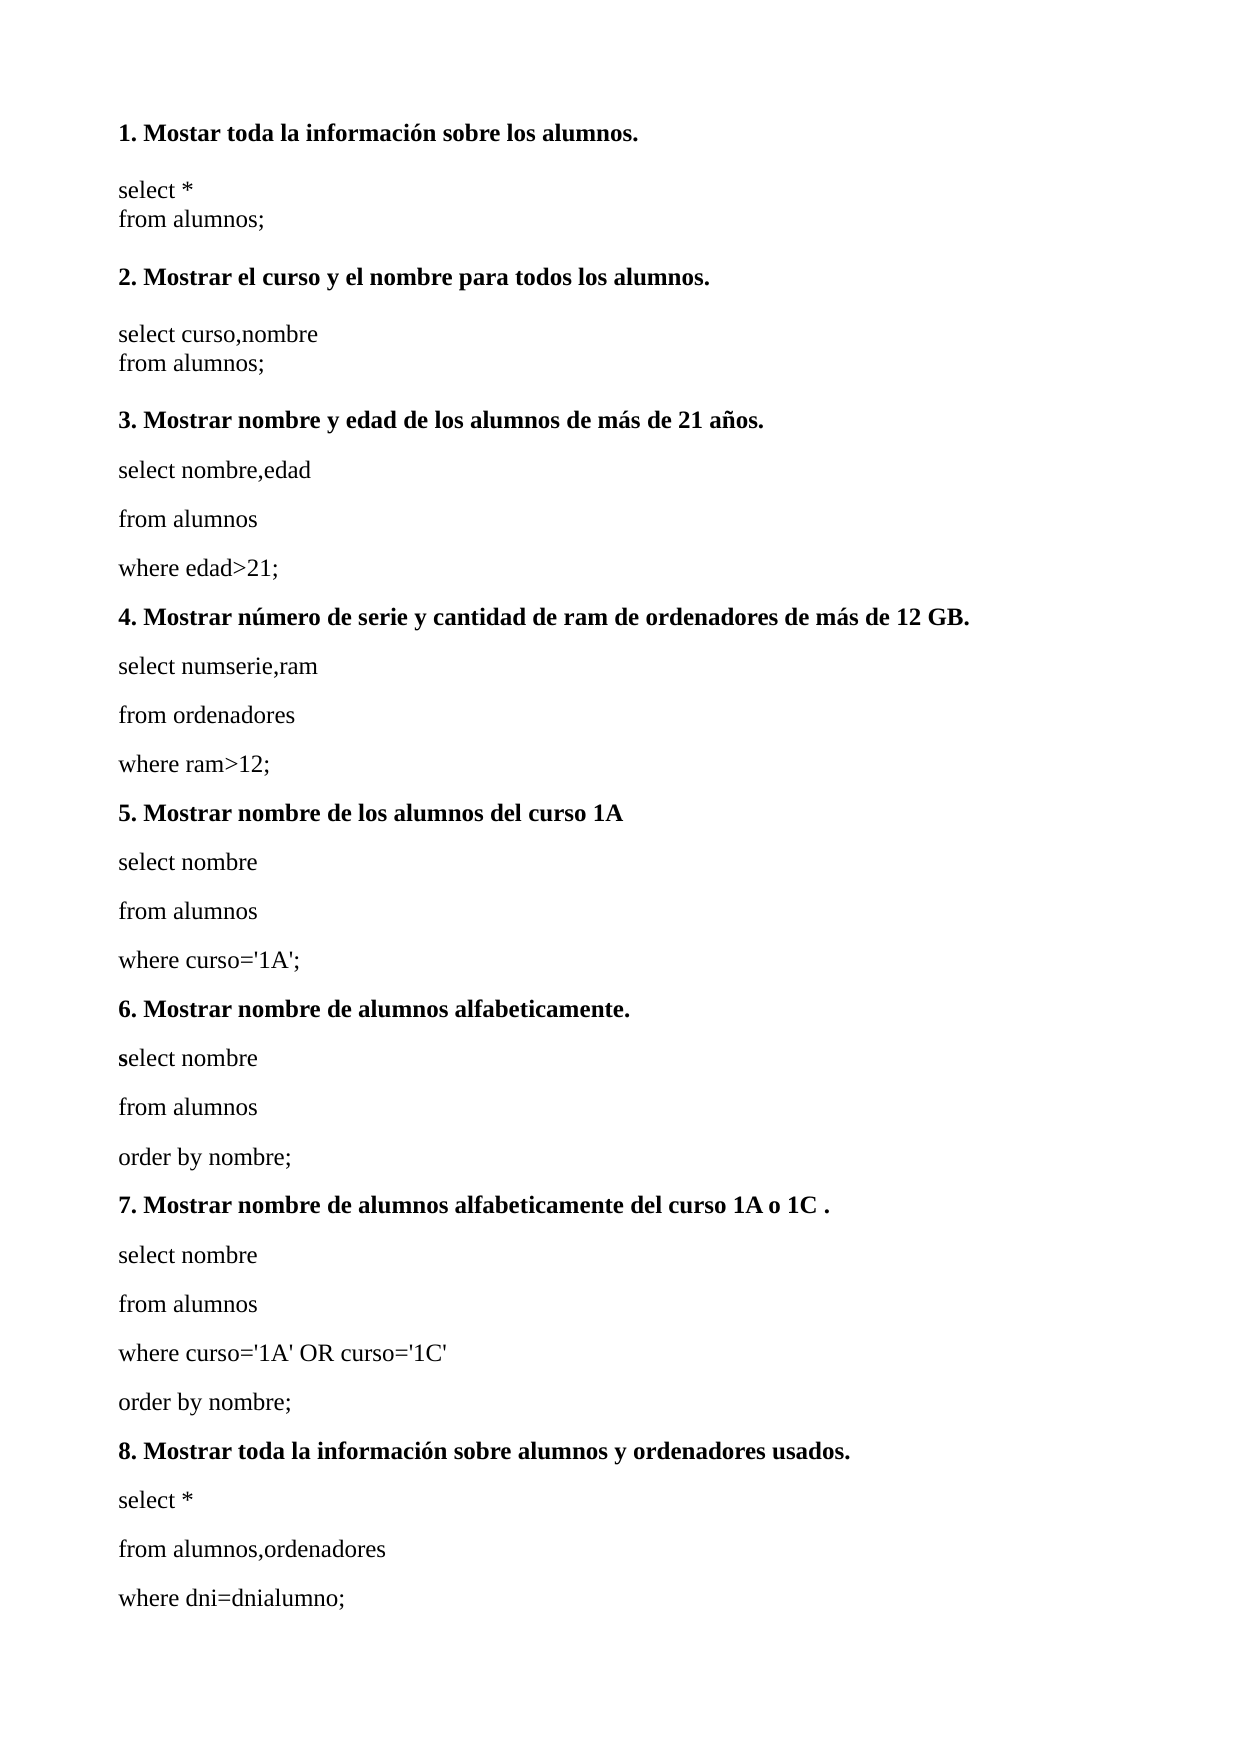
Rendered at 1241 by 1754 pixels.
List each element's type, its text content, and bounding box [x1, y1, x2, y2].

text select * [118, 1485, 1122, 1514]
text from alumnos [118, 1289, 1122, 1317]
text 8. Mostrar toda la información sobre alumnos y ordenadores usados. [118, 1436, 1122, 1465]
text select nombre [118, 1240, 1122, 1268]
text select numserie,ram [118, 651, 1122, 680]
text 2. Mostrar el curso y el nombre para todos los alumnos. [118, 262, 1122, 291]
text where curso='1A'; [118, 945, 1122, 974]
text from alumnos,ordenadores [118, 1534, 1122, 1563]
text where curso='1A' OR curso='1C' [118, 1338, 1122, 1367]
text from alumnos; [118, 204, 1122, 233]
text 3. Mostrar nombre y edad de los alumnos de más de 21 años. [118, 406, 1122, 434]
text 1. Mostar toda la información sobre los alumnos. [118, 118, 1122, 147]
text from alumnos [118, 504, 1122, 532]
text select * [118, 176, 1122, 204]
text order by nombre; [118, 1142, 1122, 1170]
text 7. Mostrar nombre de alumnos alfabeticamente del curso 1A o 1C . [118, 1191, 1122, 1219]
text from ordenadores [118, 700, 1122, 729]
text where edad>21; [118, 553, 1122, 582]
text select nombre [118, 1043, 1122, 1072]
text from alumnos [118, 1092, 1122, 1121]
text select nombre [118, 847, 1122, 876]
text where ram>12; [118, 749, 1122, 778]
text 5. Mostrar nombre de los alumnos del curso 1A [118, 798, 1122, 827]
text from alumnos; [118, 348, 1122, 377]
text where dni=dnialumno; [118, 1583, 1122, 1612]
text 6. Mostrar nombre de alumnos alfabeticamente. [118, 994, 1122, 1023]
text select nombre,edad [118, 455, 1122, 483]
text order by nombre; [118, 1387, 1122, 1416]
text 4. Mostrar número de serie y cantidad de ram de ordenadores de más de 12 GB. [118, 602, 1122, 631]
text select curso,nombre [118, 319, 1122, 348]
text from alumnos [118, 896, 1122, 925]
